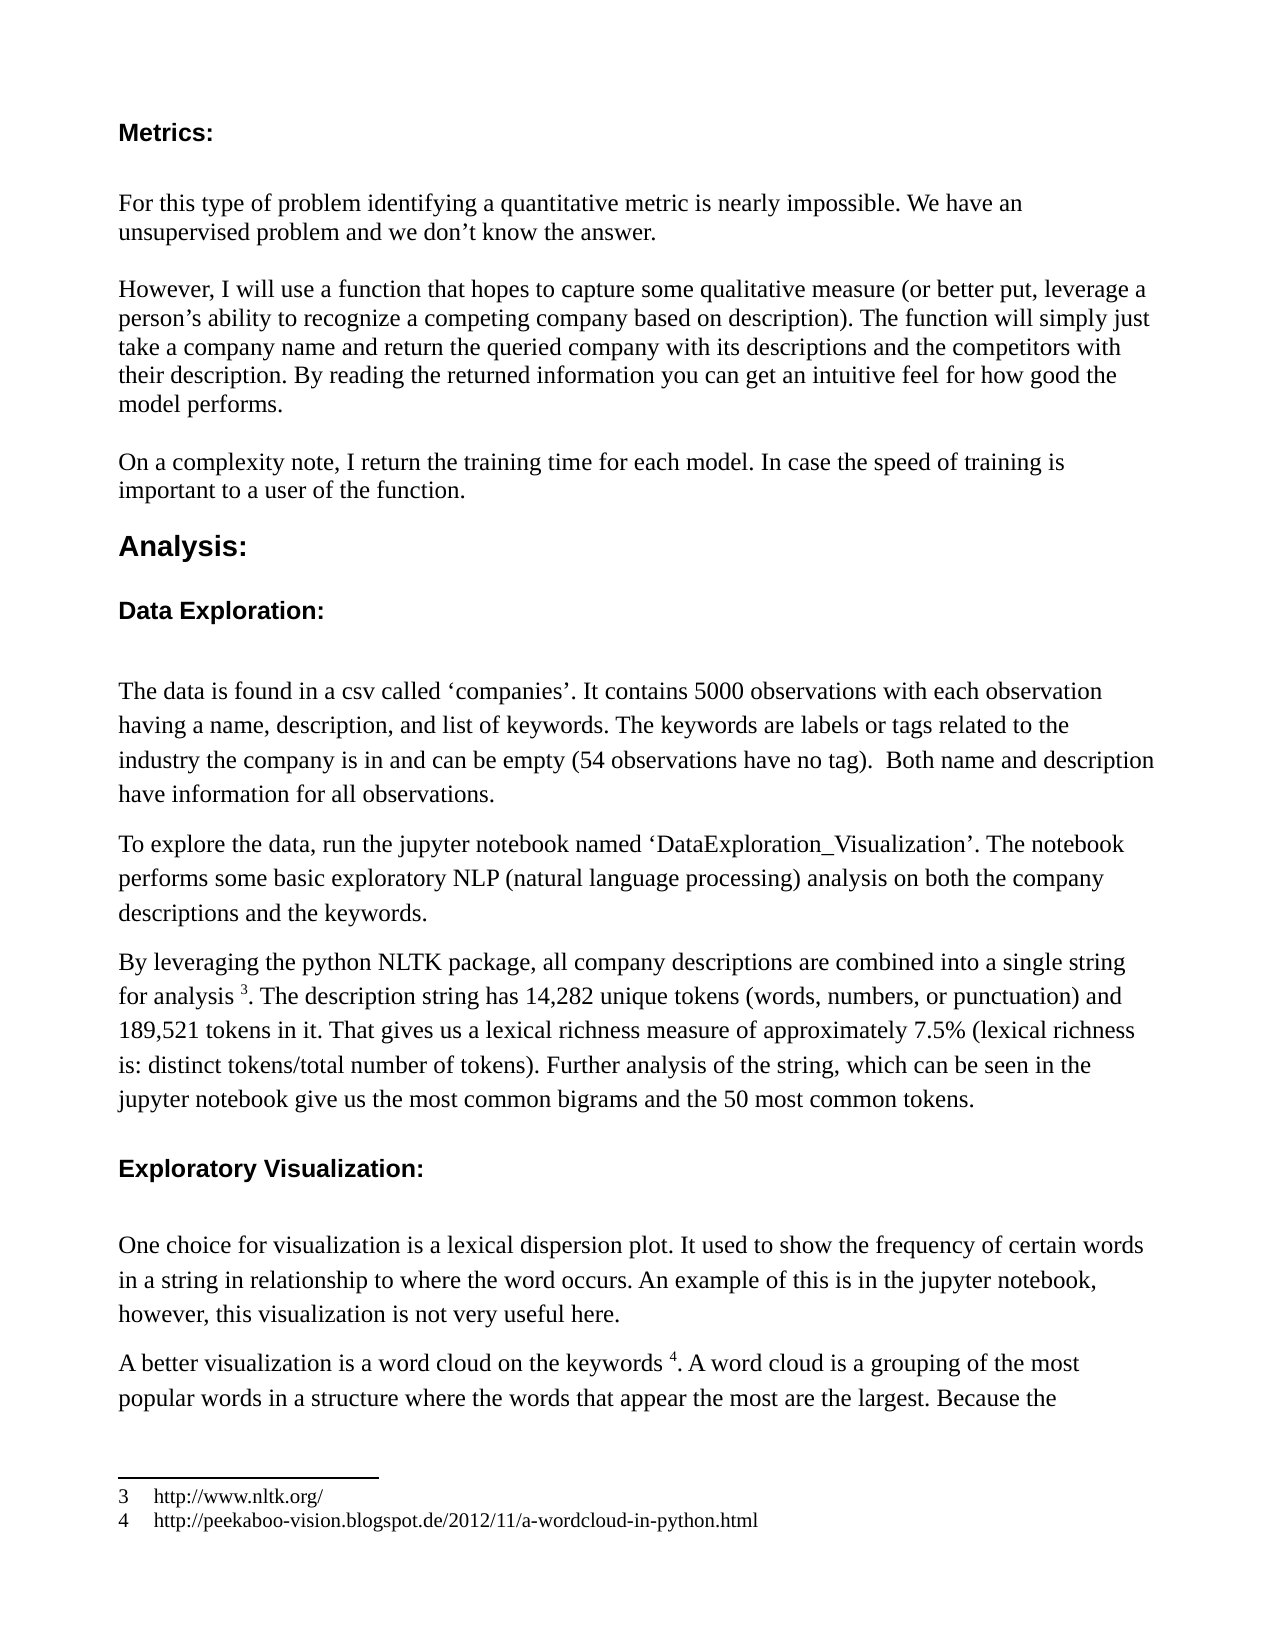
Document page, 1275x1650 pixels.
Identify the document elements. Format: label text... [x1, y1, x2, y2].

text On a complexity note, I return the training time for each model. In case the speed of training is important to a user of the function. [118, 447, 1157, 504]
text However, I will use a function that hopes to capture some qualitative measure (or better put, leverage a person’s ability to recognize a competing company based on description). The function will simply just take a company name and return the queried company with its descriptions and the competitors with their description. By reading the returned information you can get an intuitive feel for how good the model performs. [118, 274, 1157, 418]
text By leveraging the python NLTK package, all company descriptions are combined into a single string for analysis . The description string has 14,282 unique tokens (words, numbers, or punctuation) and 189,521 tokens in it. That gives us a lexical richness measure of approximately 7.5% (lexical richness is: distinct tokens/total number of tokens). Further analysis of the string, which can be seen in the jupyter notebook give us the most common bigrams and the 50 most common tokens. [118, 947, 1157, 1113]
text http://www.nltk.org/ [118, 1484, 1157, 1508]
text A better visualization is a word cloud on the keywords . A word cloud is a grouping of the most popular words in a structure where the words that appear the most are the largest. Because the [118, 1348, 1157, 1411]
text http://peekaboo-vision.blogspot.de/2012/11/a-wordcloud-in-python.html [118, 1508, 1157, 1532]
text One choice for visualization is a lexical dispersion plot. It used to show the frequency of certain words in a string in relationship to where the word occurs. An example of this is in the jupyter notebook, however, this visualization is not very useful here. [118, 1196, 1157, 1328]
subtitle Metrics: [118, 118, 1157, 147]
subtitle Exploratory Visualization: [118, 1154, 1157, 1183]
subtitle Data Exploration: [118, 596, 1157, 664]
text The data is found in a csv called ‘companies’. It contains 5000 observations with each observation having a name, description, and list of keywords. The keywords are labels or tags related to the industry the company is in and can be empty (54 observations have no tag). Both name and description have information for all observations. [118, 676, 1157, 808]
text For this type of problem identifying a quantitative metric is nearly impossible. We have an unsupervised problem and we don’t know the answer. [118, 188, 1157, 246]
subtitle Analysis: [118, 529, 1157, 563]
text To explore the data, run the jupyter notebook named ‘DataExploration_Visualization’. The notebook performs some basic exploratory NLP (natural language processing) analysis on both the company descriptions and the keywords. [118, 829, 1157, 926]
